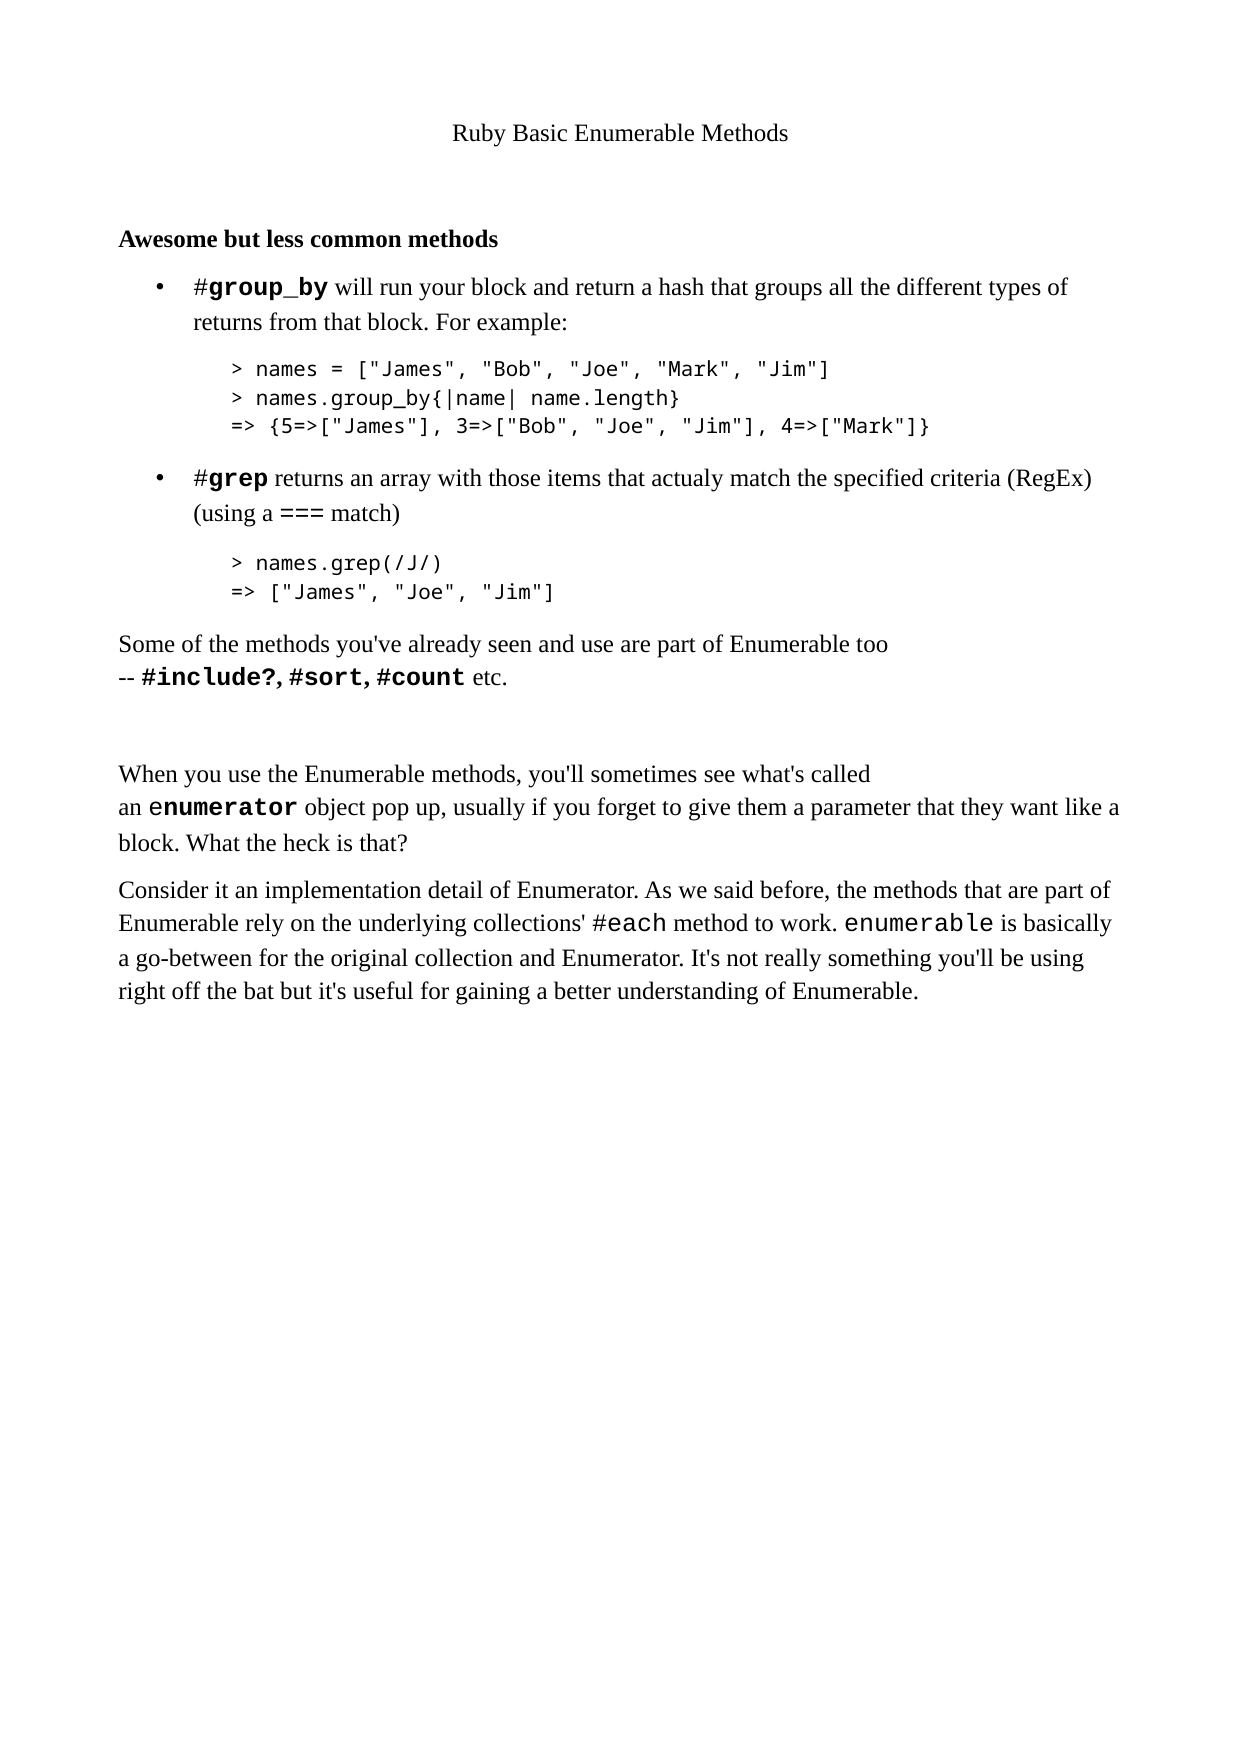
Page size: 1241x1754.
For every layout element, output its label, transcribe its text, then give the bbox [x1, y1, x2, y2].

list > names.group_by{|name| name.length} [118, 383, 1122, 411]
list #grep returns an array with those items that actualy match the specified criteria (RegEx) (using a === match) [156, 463, 1122, 529]
text Consider it an implementation detail of Enumerator. As we said before, the methods that are part of Enumerable rely on the underlying collections' #each method to work. enumerable is basically a go-between for the original collection and Enumerator. It's not really something you'll be using right off the bat but it's useful for gaining a better understanding of Enumerable. [118, 875, 1122, 1005]
list > names = ["James", "Bob", "Joe", "Mark", "Jim"] [118, 354, 1122, 383]
text Awesome but less common methods [118, 224, 1122, 253]
list #group_by will run your block and return a hash that groups all the different types of returns from that block. For example: [156, 272, 1122, 335]
list => ["James", "Joe", "Jim"] [118, 577, 1122, 605]
list => {5=>["James"], 3=>["Bob", "Joe", "Jim"], 4=>["Mark"]} [118, 411, 1122, 439]
text Some of the methods you've already seen and use are part of Enumerable too -- #include?, #sort, #count etc. [118, 629, 1122, 693]
text When you use the Enumerable methods, you'll sometimes see what's called an enumerator object pop up, usually if you forget to give them a parameter that they want like a block. What the heck is that? [118, 759, 1122, 856]
list > names.grep(/J/) [118, 548, 1122, 577]
